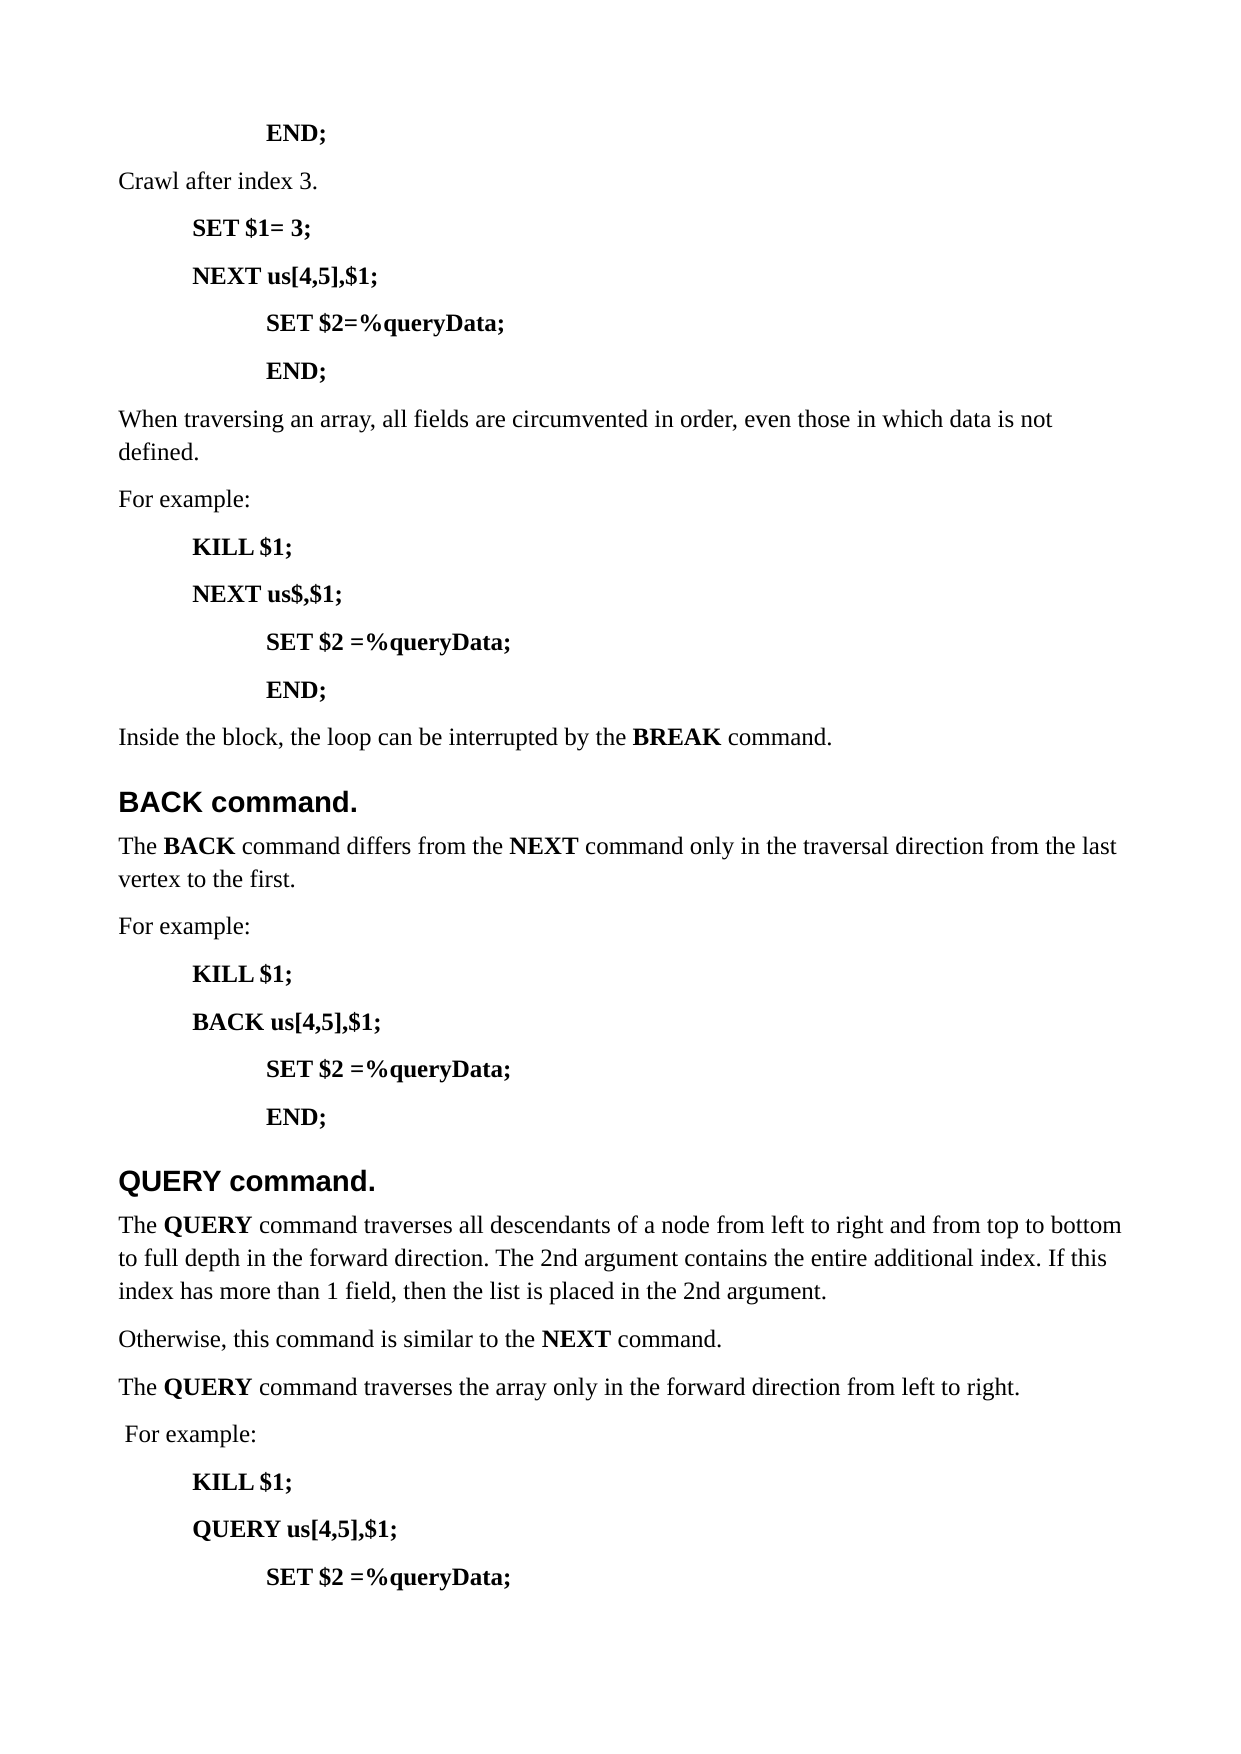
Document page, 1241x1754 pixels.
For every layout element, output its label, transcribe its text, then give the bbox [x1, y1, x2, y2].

text The QUERY command traverses the array only in the forward direction from left to right. [118, 1372, 1122, 1400]
text KILL $1; [118, 959, 1122, 988]
text SET $2 =%queryData; [118, 1054, 1122, 1083]
text For example: [118, 1419, 1122, 1448]
text END; [118, 118, 1122, 147]
text The QUERY command traverses all descendants of a node from left to right and from top to bottom to full depth in the forward direction. The 2nd argument contains the entire additional index. If this index has more than 1 field, then the list is placed in the 2nd argument. [118, 1210, 1122, 1305]
text QUERY us[4,5],$1; [118, 1514, 1122, 1543]
text NEXT us$,$1; [118, 579, 1122, 608]
text KILL $1; [118, 1467, 1122, 1496]
text END; [118, 356, 1122, 385]
text For example: [118, 484, 1122, 513]
text SET $2 =%queryData; [118, 627, 1122, 656]
text The BACK command differs from the NEXT command only in the traversal direction from the last vertex to the first. [118, 831, 1122, 893]
subtitle BACK command. [118, 784, 1122, 818]
text END; [118, 675, 1122, 703]
text For example: [118, 911, 1122, 940]
text KILL $1; [118, 532, 1122, 561]
text SET $2 =%queryData; [118, 1562, 1122, 1591]
text SET $2=%queryData; [118, 308, 1122, 337]
text BACK us[4,5],$1; [118, 1007, 1122, 1035]
text NEXT us[4,5],$1; [118, 261, 1122, 290]
text SET $1= 3; [118, 213, 1122, 242]
text Inside the block, the loop can be interrupted by the BREAK command. [118, 722, 1122, 751]
text When traversing an array, all fields are circumvented in order, even those in which data is not defined. [118, 404, 1122, 466]
text Otherwise, this command is similar to the NEXT command. [118, 1324, 1122, 1353]
subtitle QUERY command. [118, 1164, 1122, 1198]
text END; [118, 1102, 1122, 1131]
text Crawl after index 3. [118, 166, 1122, 194]
